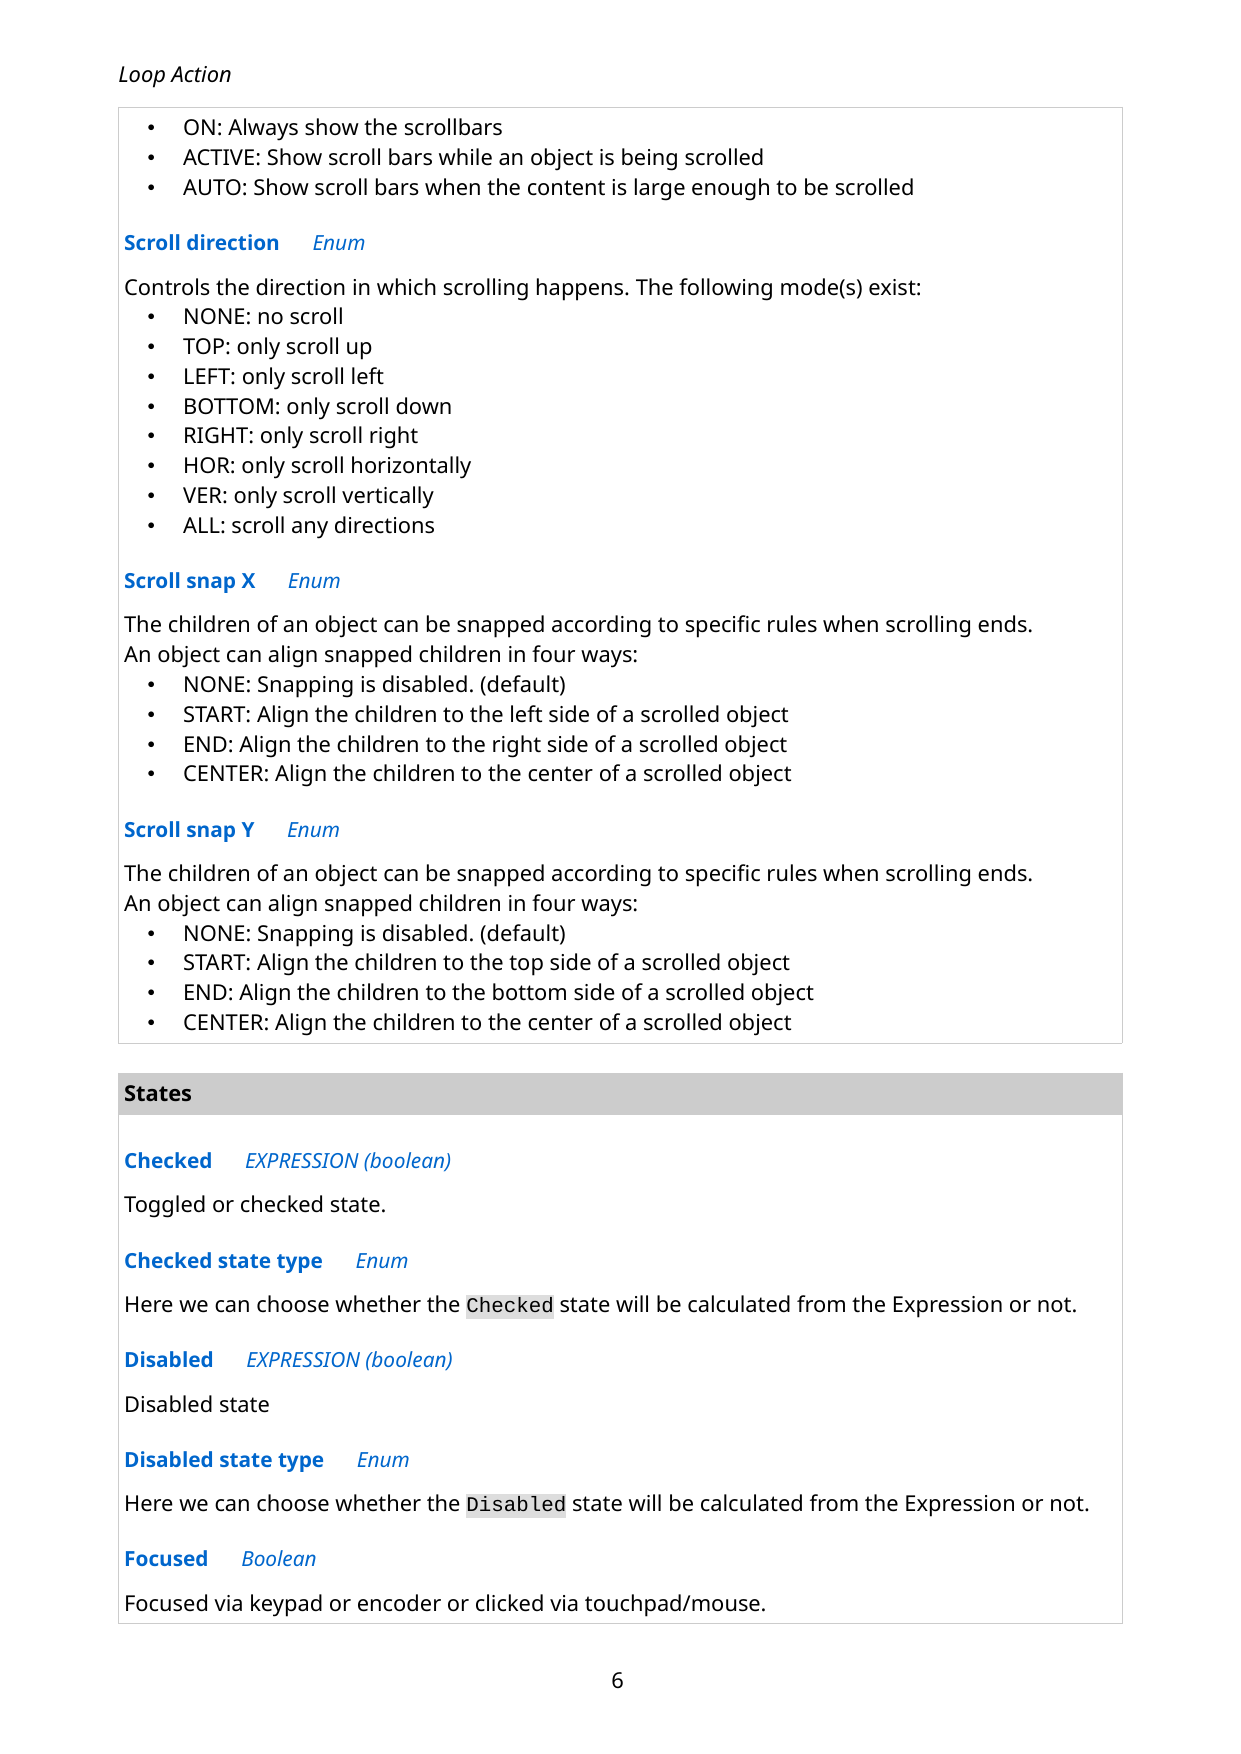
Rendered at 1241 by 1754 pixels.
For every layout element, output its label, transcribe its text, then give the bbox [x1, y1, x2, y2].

table_cell Hidden EXPRESSION (boolean) Make the object hidden. Hidden flag type Enum Here we can choose whether the Hidden flag state will be calculated from the Expression or not. Clickable EXPRESSION (boolean) Make the object clickable by input devices. Clickable flag type Enum Here we can choose whether the Clickable flag state will be calculated from the Expression or not. Click focusable Boolean Add focused state to the object when clicked. Checkable Boolean Toggle checked state when the object is clicked. Scrollable Boolean Make the object scrollable. Scroll elastic Boolean Allow scrolling inside but with slower speed. Scroll momentum Boolean Make the object scroll further when "thrown". Scroll one Boolean Allow scrolling only one snappable children. Scroll chain hor Boolean Allow propagating the horizontal scroll to a parent. Scroll chain ver Boolean Allow propagating the vertical scroll to a parent. Scroll on focus Boolean Automatically scroll object to make it visible when focused. Scroll with arrow Boolean Allow scrolling the focused object with arrow keys. Snappable Boolean If scroll snap is enabled on the parent it can snap to this object. Press lock Boolean Keep the object pressed even if the press slid from the object. Event bubble Boolean Propagate the events to the parent too. Gesture bubble Boolean Propagate the gestures to the parent. Adv hittest Boolean Allow performing more accurate hit (click) test. E.g. accounting for rounded corners. Ignore layout Boolean Make the object positionable by the layouts. Floating Boolean Do not scroll the object when the parent scrolls and ignore layout. Overflow visible Boolean Do not clip the children's content to the parent's boundary. Scrollbar mode Enum Scrollbars are displayed according to a configured mode. The following mode(s) exist: OFF: Never show the scrollbars ON: Always show the scrollbars ACTIVE: Show scroll bars while an object is being scrolled AUTO: Show scroll bars when the content is large enough to be scrolled Scroll direction Enum Controls the direction in which scrolling happens. The following mode(s) exist: NONE: no scroll TOP: only scroll up LEFT: only scroll left BOTTOM: only scroll down RIGHT: only scroll right HOR: only scroll horizontally VER: only scroll vertically ALL: scroll any directions Scroll snap X Enum The children of an object can be snapped according to specific rules when scrolling ends. An object can align snapped children in four ways: NONE: Snapping is disabled. (default) START: Align the children to the left side of a scrolled object END: Align the children to the right side of a scrolled object CENTER: Align the children to the center of a scrolled object Scroll snap Y Enum The children of an object can be snapped according to specific rules when scrolling ends. An object can align snapped children in four ways: NONE: Snapping is disabled. (default) START: Align the children to the top side of a scrolled object END: Align the children to the bottom side of a scrolled object CENTER: Align the children to the center of a scrolled object [119, 108, 1122, 1042]
table_cell Checked EXPRESSION (boolean) Toggled or checked state. Checked state type Enum Here we can choose whether the Checked state will be calculated from the Expression or not. Disabled EXPRESSION (boolean) Disabled state Disabled state type Enum Here we can choose whether the Disabled state will be calculated from the Expression or not. Focused Boolean Focused via keypad or encoder or clicked via touchpad/mouse. [119, 1115, 1122, 1623]
table_header States [119, 1074, 1122, 1114]
